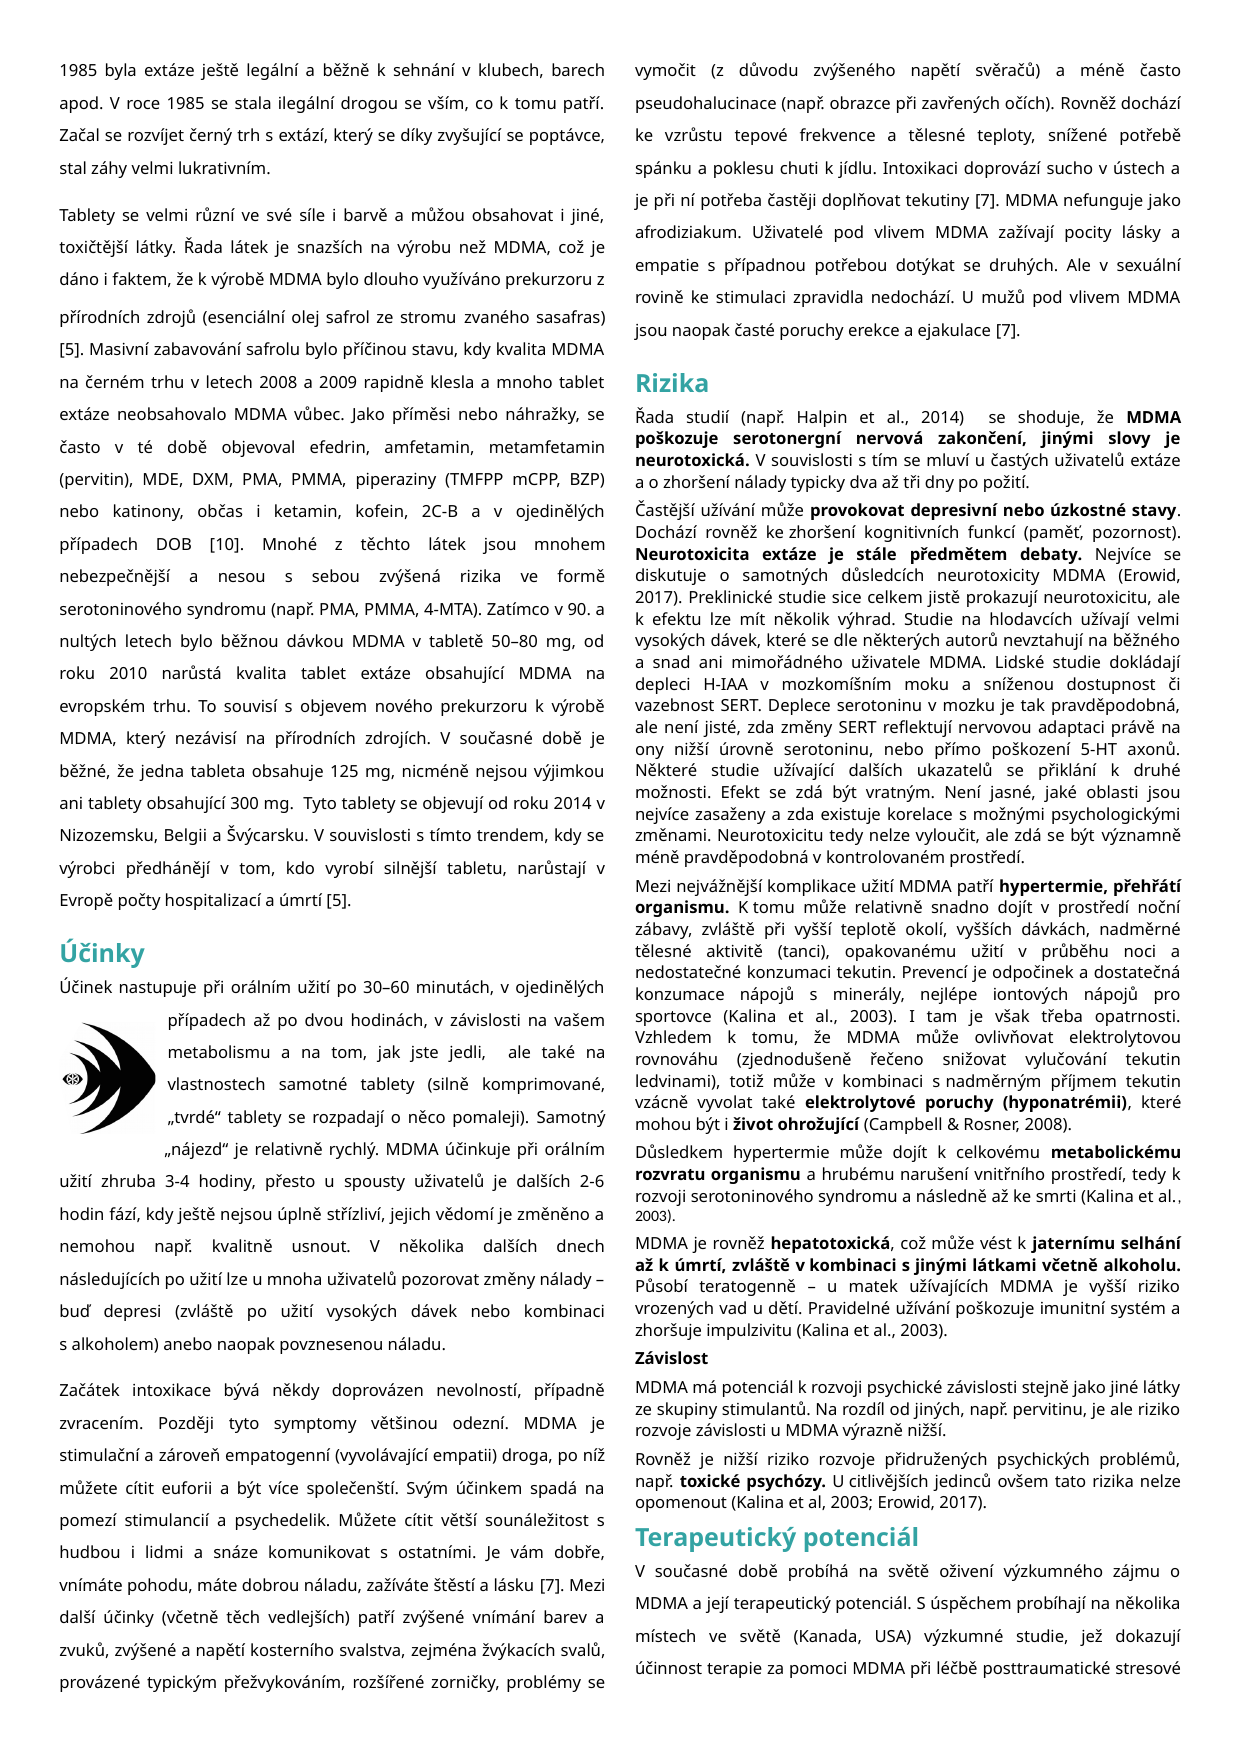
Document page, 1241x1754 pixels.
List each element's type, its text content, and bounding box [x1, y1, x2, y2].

text MDMA má potenciál k rozvoji psychické závislosti stejně jako jiné látky ze skupiny stimulantů. Na rozdíl od jiných, např. pervitinu, je ale riziko rozvoje závislosti u MDMA výrazně nižší. [635, 1376, 1181, 1442]
subtitle Účinky [59, 936, 605, 970]
text Mezi nejvážnější komplikace užití MDMA patří hypertermie, přehřátí organismu. K tomu může relativně snadno dojít v prostředí noční zábavy, zvláště při vyšší teplotě okolí, vyšších dávkách, nadměrné tělesné aktivitě (tanci), opakovanému užití v průběhu noci a nedostatečné konzumaci tekutin. Prevencí je odpočinek a dostatečná konzumace nápojů s minerály, nejlépe iontových nápojů pro sportovce (Kalina et al., 2003). I tam je však třeba opatrnosti. Vzhledem k tomu, že MDMA může ovlivňovat elektrolytovou rovnováhu (zjednodušeně řečeno snižovat vylučování tekutin ledvinami), totiž může v kombinaci s nadměrným příjmem tekutin vzácně vyvolat také elektrolytové poruchy (hyponatrémii), které mohou být i život ohrožující (Campbell & Rosner, 2008). [635, 874, 1181, 1135]
text Řada studií (např. Halpin et al., 2014) se shoduje, že MDMA poškozuje serotonergní nervová zakončení, jinými slovy je neurotoxická. V souvislosti s tím se mluví u častých uživatelů extáze a o zhoršení nálady typicky dva až tři dny po požití. [635, 405, 1181, 493]
text Účinek nastupuje při orálním užití po 30–60 minutách, v ojedinělých případech až po dvou hodinách, v závislosti na vašem metabolismu a na tom, jak jste jedli, ale také na vlastnostech samotné tablety (silně komprimované, „tvrdé“ tablety se rozpadají o něco pomaleji). Samotný „nájezd“ je relativně rychlý. MDMA účinkuje při orálním užití zhruba 3-4 hodiny, přesto u spousty uživatelů je dalších 2-6 hodin fází, kdy ještě nejsou úplně střízliví, jejich vědomí je změněno a nemohou např. kvalitně usnout. V několika dalších dnech následujících po užití lze u mnoha uživatelů pozorovat změny nálady – buď depresi (zvláště po užití vysokých dávek nebo kombinaci s alkoholem) anebo naopak povznesenou náladu. [59, 976, 605, 1355]
text V současné době probíhá na světě oživení výzkumného zájmu o MDMA a její terapeutický potenciál. S úspěchem probíhají na několika místech ve světě (Kanada, USA) výzkumné studie, jež dokazují účinnost terapie za pomoci MDMA při léčbě posttraumatické stresové [635, 1559, 1181, 1679]
text Začátek intoxikace bývá někdy doprovázen nevolností, případně zvracením. Později tyto symptomy většinou odezní. MDMA je stimulační a zároveň empatogenní (vyvolávající empatii) droga, po níž můžete cítit euforii a být více společenští. Svým účinkem spadá na pomezí stimulancií a psychedelik. Můžete cítit větší sounáležitost s hudbou i lidmi a snáze komunikovat s ostatními. Je vám dobře, vnímáte pohodu, máte dobrou náladu, zažíváte štěstí a lásku [7]. Mezi další účinky (včetně těch vedlejších) patří zvýšené vnímání barev a zvuků, zvýšené a napětí kosterního svalstva, zejména žvýkacích svalů, provázené typickým přežvykováním, rozšířené zorničky, problémy se [59, 1379, 605, 1693]
text Častější užívání může provokovat depresivní nebo úzkostné stavy. Dochází rovněž ke zhoršení kognitivních funkcí (paměť, pozornost). Neurotoxicita extáze je stále předmětem debaty. Nejvíce se diskutuje o samotných důsledcích neurotoxicity MDMA (Erowid, 2017). Preklinické studie sice celkem jistě prokazují neurotoxicitu, ale k efektu lze mít několik výhrad. Studie na hlodavcích užívají velmi vysokých dávek, které se dle některých autorů nevztahují na běžného a snad ani mimořádného uživatele MDMA. Lidské studie dokládají depleci H-IAA v mozkomíšním moku a sníženou dostupnost či vazebnost SERT. Deplece serotoninu v mozku je tak pravděpodobná, ale není jisté, zda změny SERT reflektují nervovou adaptaci právě na ony nižší úrovně serotoninu, nebo přímo poškození 5-HT axonů. Některé studie užívající dalších ukazatelů se přiklání k druhé možnosti. Efekt se zdá být vratným. Není jasné, jaké oblasti jsou nejvíce zasaženy a zda existuje korelace s možnými psychologickými změnami. Neurotoxicitu tedy nelze vyloučit, ale zdá se být významně méně pravděpodobná v kontrolovaném prostředí. [635, 499, 1181, 868]
text Rovněž je nižší riziko rozvoje přidružených psychických problémů, např. toxické psychózy. U citlivějších jedinců ovšem tato rizika nelze opomenout (Kalina et al, 2003; Erowid, 2017). [635, 1447, 1181, 1513]
text 1985 byla extáze ještě legální a běžně k sehnání v klubech, barech apod. V roce 1985 se stala ilegální drogou se vším, co k tomu patří. Začal se rozvíjet černý trh s extází, který se díky zvyšující se poptávce, stal záhy velmi lukrativním. [59, 59, 605, 179]
text vymočit (z důvodu zvýšeného napětí svěračů) a méně často pseudohalucinace (např. obrazce při zavřených očích). Rovněž dochází ke vzrůstu tepové frekvence a tělesné teploty, snížené potřebě spánku a poklesu chuti k jídlu. Intoxikaci doprovází sucho v ústech a je při ní potřeba častěji doplňovat tekutiny [7]. MDMA nefunguje jako afrodiziakum. Uživatelé pod vlivem MDMA zažívají pocity lásky a empatie s případnou potřebou dotýkat se druhých. Ale v sexuální rovině ke stimulaci zpravidla nedochází. U mužů pod vlivem MDMA jsou naopak časté poruchy erekce a ejakulace [7]. [635, 59, 1181, 341]
text Tablety se velmi různí ve své síle i barvě a můžou obsahovat i jiné, toxičtější látky. Řada látek je snazších na výrobu než MDMA, což je dáno i faktem, že k výrobě MDMA bylo dlouho využíváno prekurzoru z přírodních zdrojů (esenciální olej safrol ze stromu zvaného sasafras) [5]. Masivní zabavování safrolu bylo příčinou stavu, kdy kvalita MDMA na černém trhu v letech 2008 a 2009 rapidně klesla a mnoho tablet extáze neobsahovalo MDMA vůbec. Jako příměsi nebo náhražky, se často v té době objevoval efedrin, amfetamin, metamfetamin (pervitin), MDE, DXM, PMA, PMMA, piperaziny (TMFPP mCPP, BZP) nebo katinony, občas i ketamin, kofein, 2C-B a v ojedinělých případech DOB [10]. Mnohé z těchto látek jsou mnohem nebezpečnější a nesou s sebou zvýšená rizika ve formě serotoninového syndromu (např. PMA, PMMA, 4-MTA). Zatímco v 90. a nultých letech bylo běžnou dávkou MDMA v tabletě 50–80 mg, od roku 2010 narůstá kvalita tablet extáze obsahující MDMA na evropském trhu. To souvisí s objevem nového prekurzoru k výrobě MDMA, který nezávisí na přírodních zdrojích. V současné době je běžné, že jedna tableta obsahuje 125 mg, nicméně nejsou výjimkou ani tablety obsahující 300 mg. Tyto tablety se objevují od roku 2014 v Nizozemsku, Belgii a Švýcarsku. V souvislosti s tímto trendem, kdy se výrobci předhánějí v tom, kdo vyrobí silnější tabletu, narůstají v Evropě počty hospitalizací a úmrtí [5]. [59, 203, 605, 911]
subtitle Rizika [635, 365, 1181, 399]
text Důsledkem hypertermie může dojít k celkovému metabolickému rozvratu organismu a hrubému narušení vnitřního prostředí, tedy k rozvoji serotoninového syndromu a následně až ke smrti (Kalina et al., 2003). [635, 1141, 1181, 1226]
text Závislost [635, 1347, 1181, 1369]
picture [59, 1021, 156, 1134]
subtitle Terapeutický potenciál [635, 1519, 1181, 1553]
text MDMA je rovněž hepatotoxická, což může vést k jaternímu selhání až k úmrtí, zvláště v kombinaci s jinými látkami včetně alkoholu. Působí teratogenně – u matek užívajících MDMA je vyšší riziko vrozených vad u dětí. Pravidelné užívání poškozuje imunitní systém a zhoršuje impulzivitu (Kalina et al., 2003). [635, 1232, 1181, 1341]
